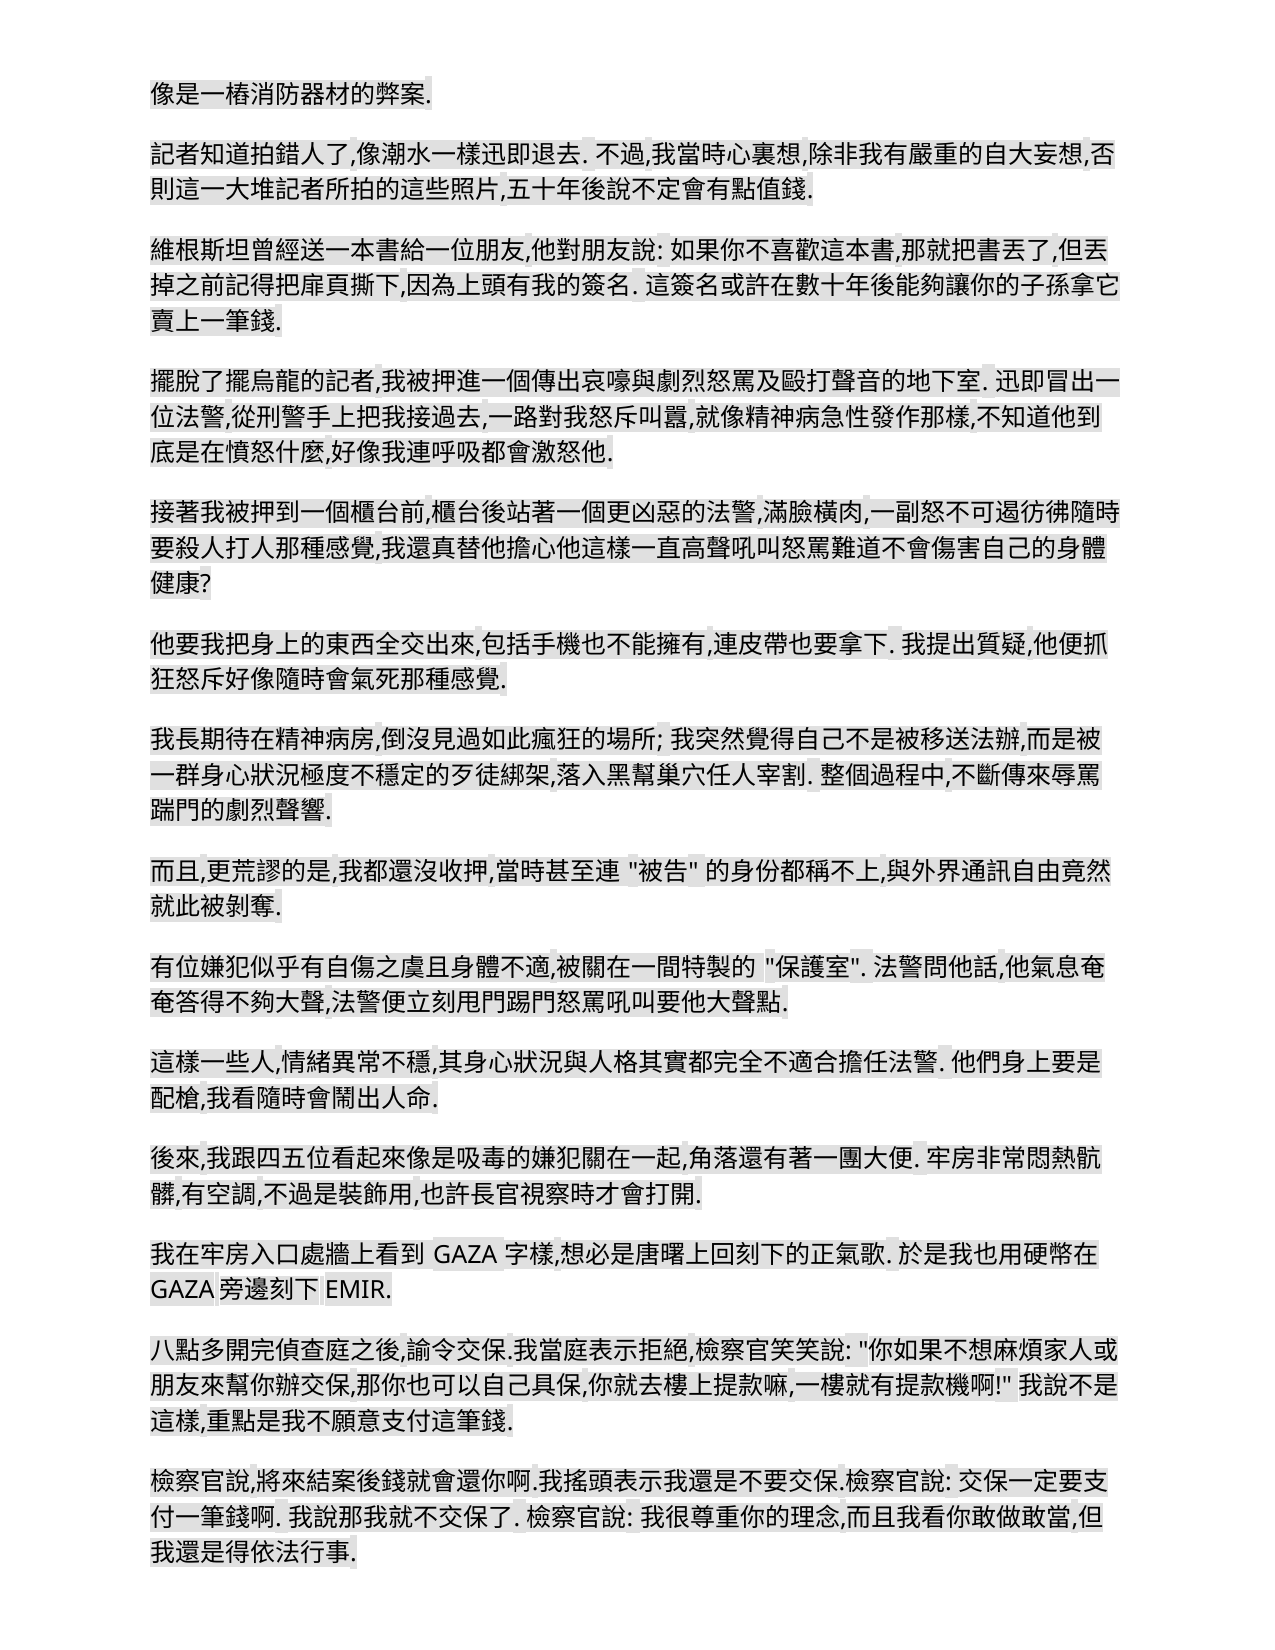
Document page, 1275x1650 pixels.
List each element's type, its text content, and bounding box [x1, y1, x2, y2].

text 而且,更荒謬的是,我都還沒收押,當時甚至連 "被告" 的身份都稱不上,與外界通訊自由竟然就此被剝奪. [150, 852, 1125, 923]
text 像是一樁消防器材的弊案. [150, 75, 1125, 110]
text 記者知道拍錯人了,像潮水一樣迅即退去. 不過,我當時心裏想,除非我有嚴重的自大妄想,否則這一大堆記者所拍的這些照片,五十年後說不定會有點值錢. [150, 135, 1125, 206]
text 接著我被押到一個櫃台前,櫃台後站著一個更凶惡的法警,滿臉橫肉,一副怒不可遏彷彿隨時要殺人打人那種感覺,我還真替他擔心他這樣一直高聲吼叫怒罵難道不會傷害自己的身體健康? [150, 494, 1125, 600]
text 檢察官說,將來結案後錢就會還你啊.我搖頭表示我還是不要交保.檢察官說: 交保一定要支付一筆錢啊. 我說那我就不交保了. 檢察官說: 我很尊重你的理念,而且我看你敢做敢當,但我還是得依法行事. [150, 1462, 1125, 1569]
text 擺脫了擺烏龍的記者,我被押進一個傳出哀嚎與劇烈怒罵及毆打聲音的地下室. 迅即冒出一位法警,從刑警手上把我接過去,一路對我怒斥叫囂,就像精神病急性發作那樣,不知道他到底是在憤怒什麼,好像我連呼吸都會激怒他. [150, 362, 1125, 469]
text 他要我把身上的東西全交出來,包括手機也不能擁有,連皮帶也要拿下. 我提出質疑,他便抓狂怒斥好像隨時會氣死那種感覺. [150, 625, 1125, 696]
text 維根斯坦曾經送一本書給一位朋友,他對朋友說: 如果你不喜歡這本書,那就把書丟了,但丟掉之前記得把扉頁撕下,因為上頭有我的簽名. 這簽名或許在數十年後能夠讓你的子孫拿它賣上一筆錢. [150, 231, 1125, 337]
text 我在牢房入口處牆上看到 GAZA 字樣,想必是唐曙上回刻下的正氣歌. 於是我也用硬幣在GAZA旁邊刻下EMIR. [150, 1235, 1125, 1306]
text 八點多開完偵查庭之後,諭令交保.我當庭表示拒絕,檢察官笑笑說: "你如果不想麻煩家人或朋友來幫你辦交保,那你也可以自己具保,你就去樓上提款嘛,一樓就有提款機啊!" 我說不是這樣,重點是我不願意支付這筆錢. [150, 1331, 1125, 1437]
text 這樣一些人,情緒異常不穩,其身心狀況與人格其實都完全不適合擔任法警. 他們身上要是配槍,我看隨時會鬧出人命. [150, 1044, 1125, 1114]
text 後來,我跟四五位看起來像是吸毒的嫌犯關在一起,角落還有著一團大便. 牢房非常悶熱骯髒,有空調,不過是裝飾用,也許長官視察時才會打開. [150, 1139, 1125, 1210]
text 有位嫌犯似乎有自傷之虞且身體不適,被關在一間特製的 "保護室". 法警問他話,他氣息奄奄答得不夠大聲,法警便立刻甩門踢門怒罵吼叫要他大聲點. [150, 948, 1125, 1019]
text 我長期待在精神病房,倒沒見過如此瘋狂的場所; 我突然覺得自己不是被移送法辦,而是被一群身心狀況極度不穩定的歹徒綁架,落入黑幫巢穴任人宰割. 整個過程中,不斷傳來辱罵踹門的劇烈聲響. [150, 721, 1125, 827]
